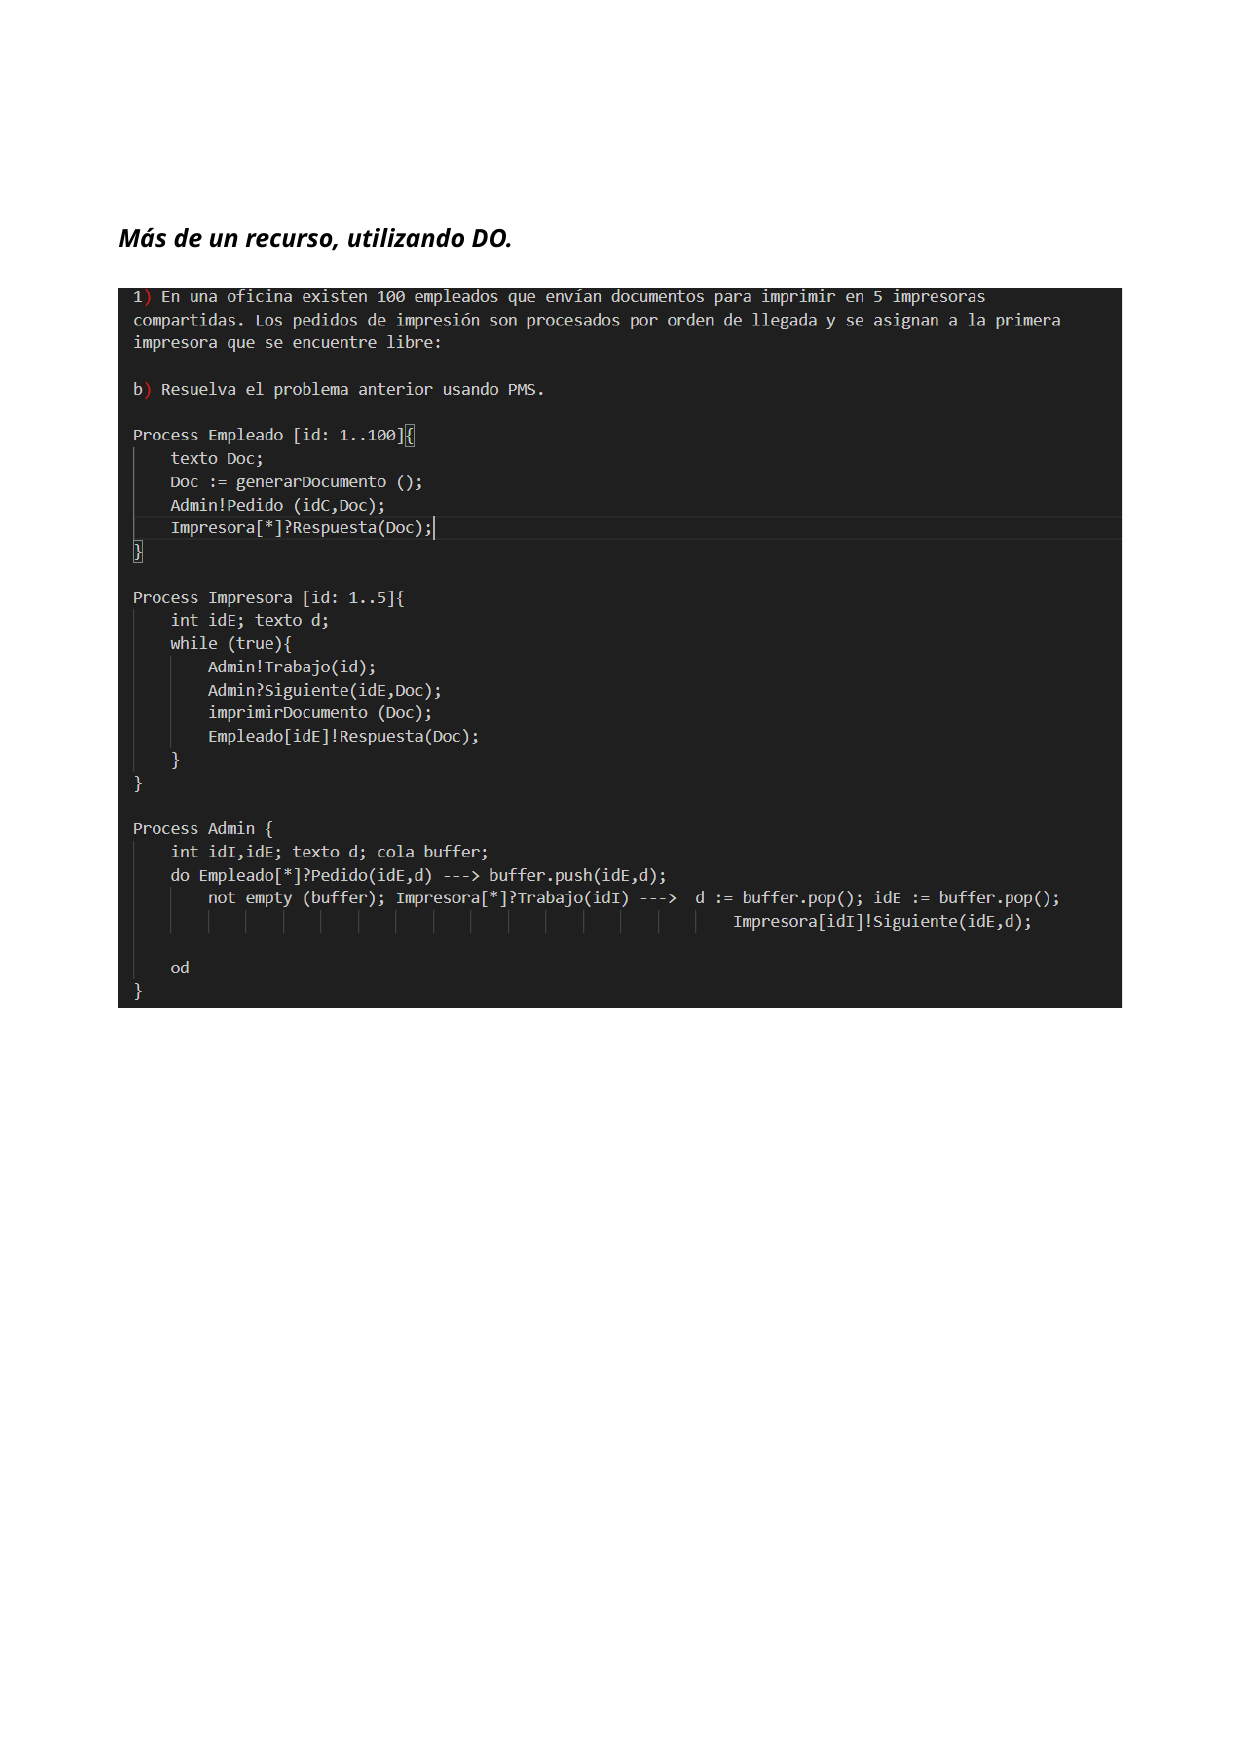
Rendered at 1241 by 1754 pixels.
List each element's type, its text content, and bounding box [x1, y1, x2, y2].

text Más de un recurso, utilizando DO. [118, 220, 1122, 254]
picture [118, 288, 1123, 1008]
